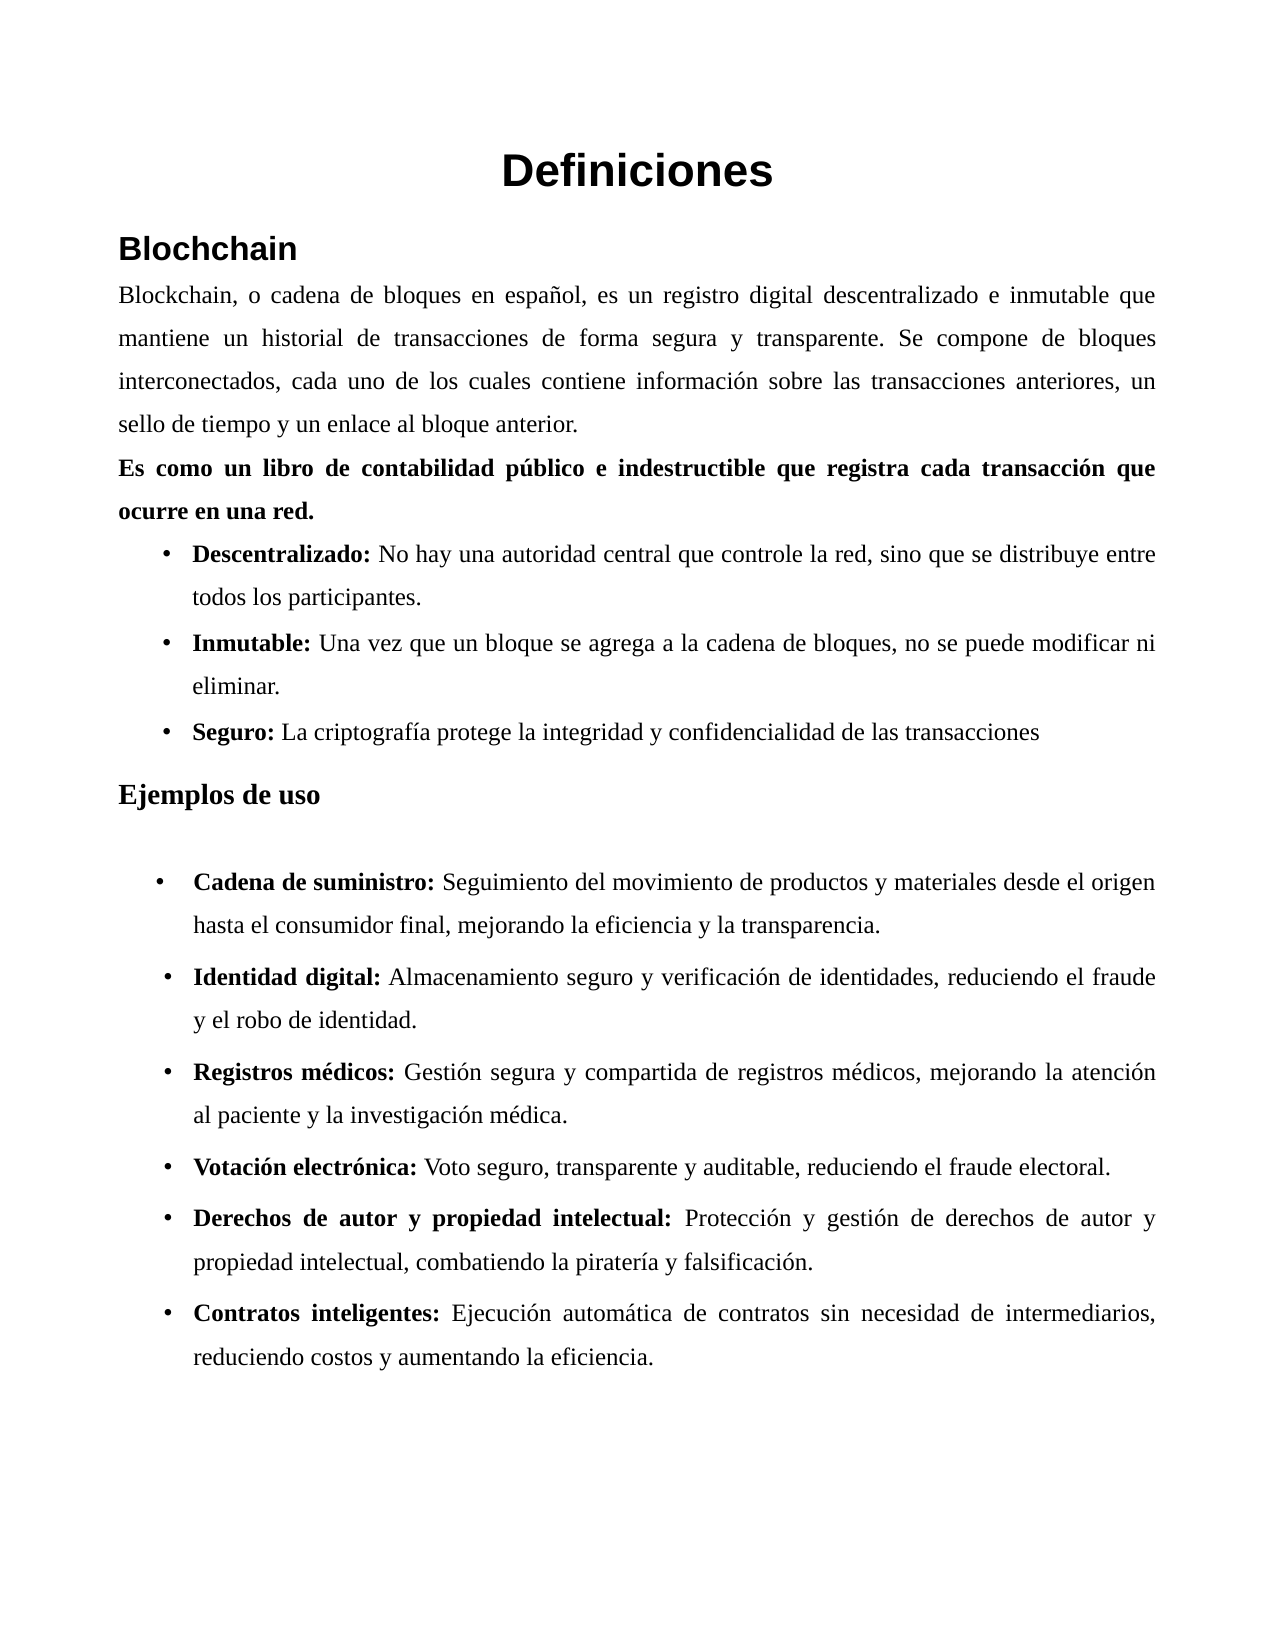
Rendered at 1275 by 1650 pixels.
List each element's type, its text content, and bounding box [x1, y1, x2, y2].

list Derechos de autor y propiedad intelectual: Protección y gestión de derechos de autor y propiedad intelectual, combatiendo la piratería y falsificación. [164, 1203, 1157, 1275]
list Registros médicos: Gestión segura y compartida de registros médicos, mejorando la atención al paciente y la investigación médica. [164, 1057, 1157, 1128]
subtitle Ejemplos de uso [118, 777, 1157, 811]
list Votación electrónica: Voto seguro, transparente y auditable, reduciendo el fraude electoral. [164, 1152, 1157, 1180]
list Descentralizado: No hay una autoridad central que controle la red, sino que se distribuye entre todos los participantes. [162, 539, 1157, 611]
list Inmutable: Una vez que un bloque se agrega a la cadena de bloques, no se puede modificar ni eliminar. [162, 628, 1157, 700]
list Identidad digital: Almacenamiento seguro y verificación de identidades, reduciendo el fraude y el robo de identidad. [164, 962, 1157, 1033]
list Seguro: La criptografía protege la integridad y confidencialidad de las transacciones [162, 717, 1157, 746]
list Contratos inteligentes: Ejecución automática de contratos sin necesidad de intermediarios, reduciendo costos y aumentando la eficiencia. [164, 1298, 1157, 1370]
subtitle Blochchain [118, 229, 1157, 268]
list Cadena de suministro: Seguimiento del movimiento de productos y materiales desde el origen hasta el consumidor final, mejorando la eficiencia y la transparencia. [156, 867, 1157, 938]
subtitle Definiciones [118, 143, 1157, 196]
text Blockchain, o cadena de bloques en español, es un registro digital descentralizado e inmutable que mantiene un historial de transacciones de forma segura y transparente. Se compone de bloques interconectados, cada uno de los cuales contiene información sobre las transacciones anteriores, un sello de tiempo y un enlace al bloque anterior. [118, 280, 1157, 438]
text Es como un libro de contabilidad público e indestructible que registra cada transacción que ocurre en una red. [118, 453, 1157, 524]
